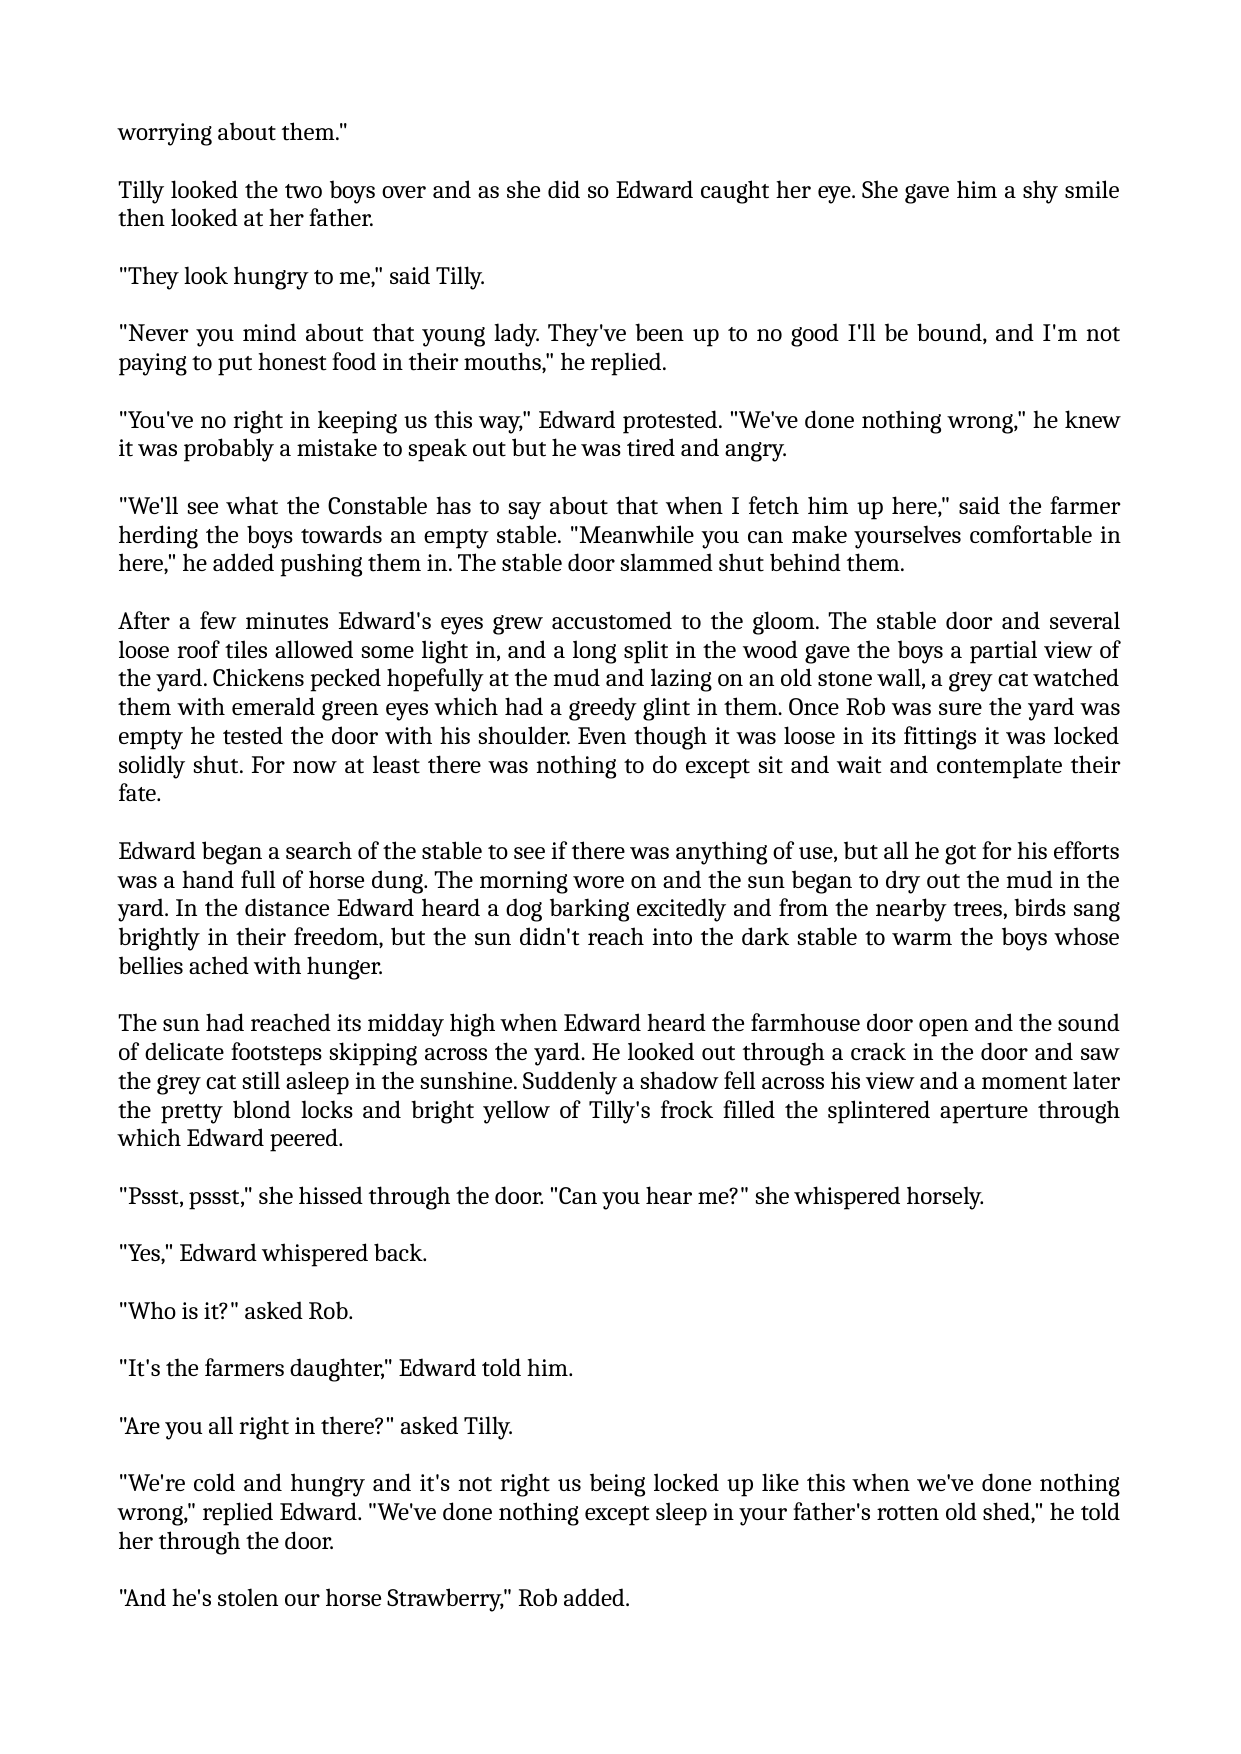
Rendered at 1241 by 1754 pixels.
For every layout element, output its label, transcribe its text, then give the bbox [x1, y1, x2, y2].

text "We'll see what the Constable has to say about that when I fetch him up here," said the farmer herding the boys towards an empty stable. "Meanwhile you can make yourselves comfortable in here," he added pushing them in. The stable door slammed shut behind them. [118, 492, 1122, 578]
text "Never you mind about that young lady. They've been up to no good I'll be bound, and I'm not paying to put honest food in their mouths," he replied. [118, 319, 1122, 377]
text Tilly looked the two boys over and as she did so Edward caught her eye. She gave him a shy smile then looked at her father. [118, 176, 1122, 233]
text "It's the farmers daughter," Edward told him. [118, 1354, 1122, 1383]
text "They look hungry to me," said Tilly. [118, 262, 1122, 291]
text Edward began a search of the stable to see if there was anything of use, but all he got for his efforts was a hand full of horse dung. The morning wore on and the sun began to dry out the mud in the yard. In the distance Edward heard a dog barking excitedly and from the nearby trees, birds sang brightly in their freedom, but the sun didn't reach into the dark stable to warm the boys whose bellies ached with hunger. [118, 837, 1122, 981]
text "Who is it?" asked Rob. [118, 1297, 1122, 1326]
text "Pssst, pssst," she hissed through the door. "Can you hear me?" she whispered horsely. [118, 1182, 1122, 1211]
text After a few minutes Edward's eyes grew accustomed to the gloom. The stable door and several loose roof tiles allowed some light in, and a long split in the wood gave the boys a partial view of the yard. Chickens pecked hopefully at the mud and lazing on an old stone wall, a grey cat watched them with emerald green eyes which had a greedy glint in them. Once Rob was sure the yard was empty he tested the door with his shoulder. Even though it was loose in its fittings it was locked solidly shut. For now at least there was nothing to do except sit and wait and contemplate their fate. [118, 607, 1122, 808]
text "And he's stolen our horse Strawberry," Rob added. [118, 1584, 1122, 1613]
text The sun had reached its midday high when Edward heard the farmhouse door open and the sound of delicate footsteps skipping across the yard. He looked out through a crack in the door and saw the grey cat still asleep in the sunshine. Suddenly a shadow fell across his view and a moment later the pretty blond locks and bright yellow of Tilly's frock filled the splintered aperture through which Edward peered. [118, 1009, 1122, 1153]
text "We're cold and hungry and it's not right us being locked up like this when we've done nothing wrong," replied Edward. "We've done nothing except sleep in your father's rotten old shed," he told her through the door. [118, 1469, 1122, 1556]
text "Are you all right in there?" asked Tilly. [118, 1412, 1122, 1441]
text "Yes," Edward whispered back. [118, 1239, 1122, 1268]
text worrying about them." [118, 118, 1122, 147]
text "You've no right in keeping us this way," Edward protested. "We've done nothing wrong," he knew it was probably a mistake to speak out but he was tired and angry. [118, 406, 1122, 463]
